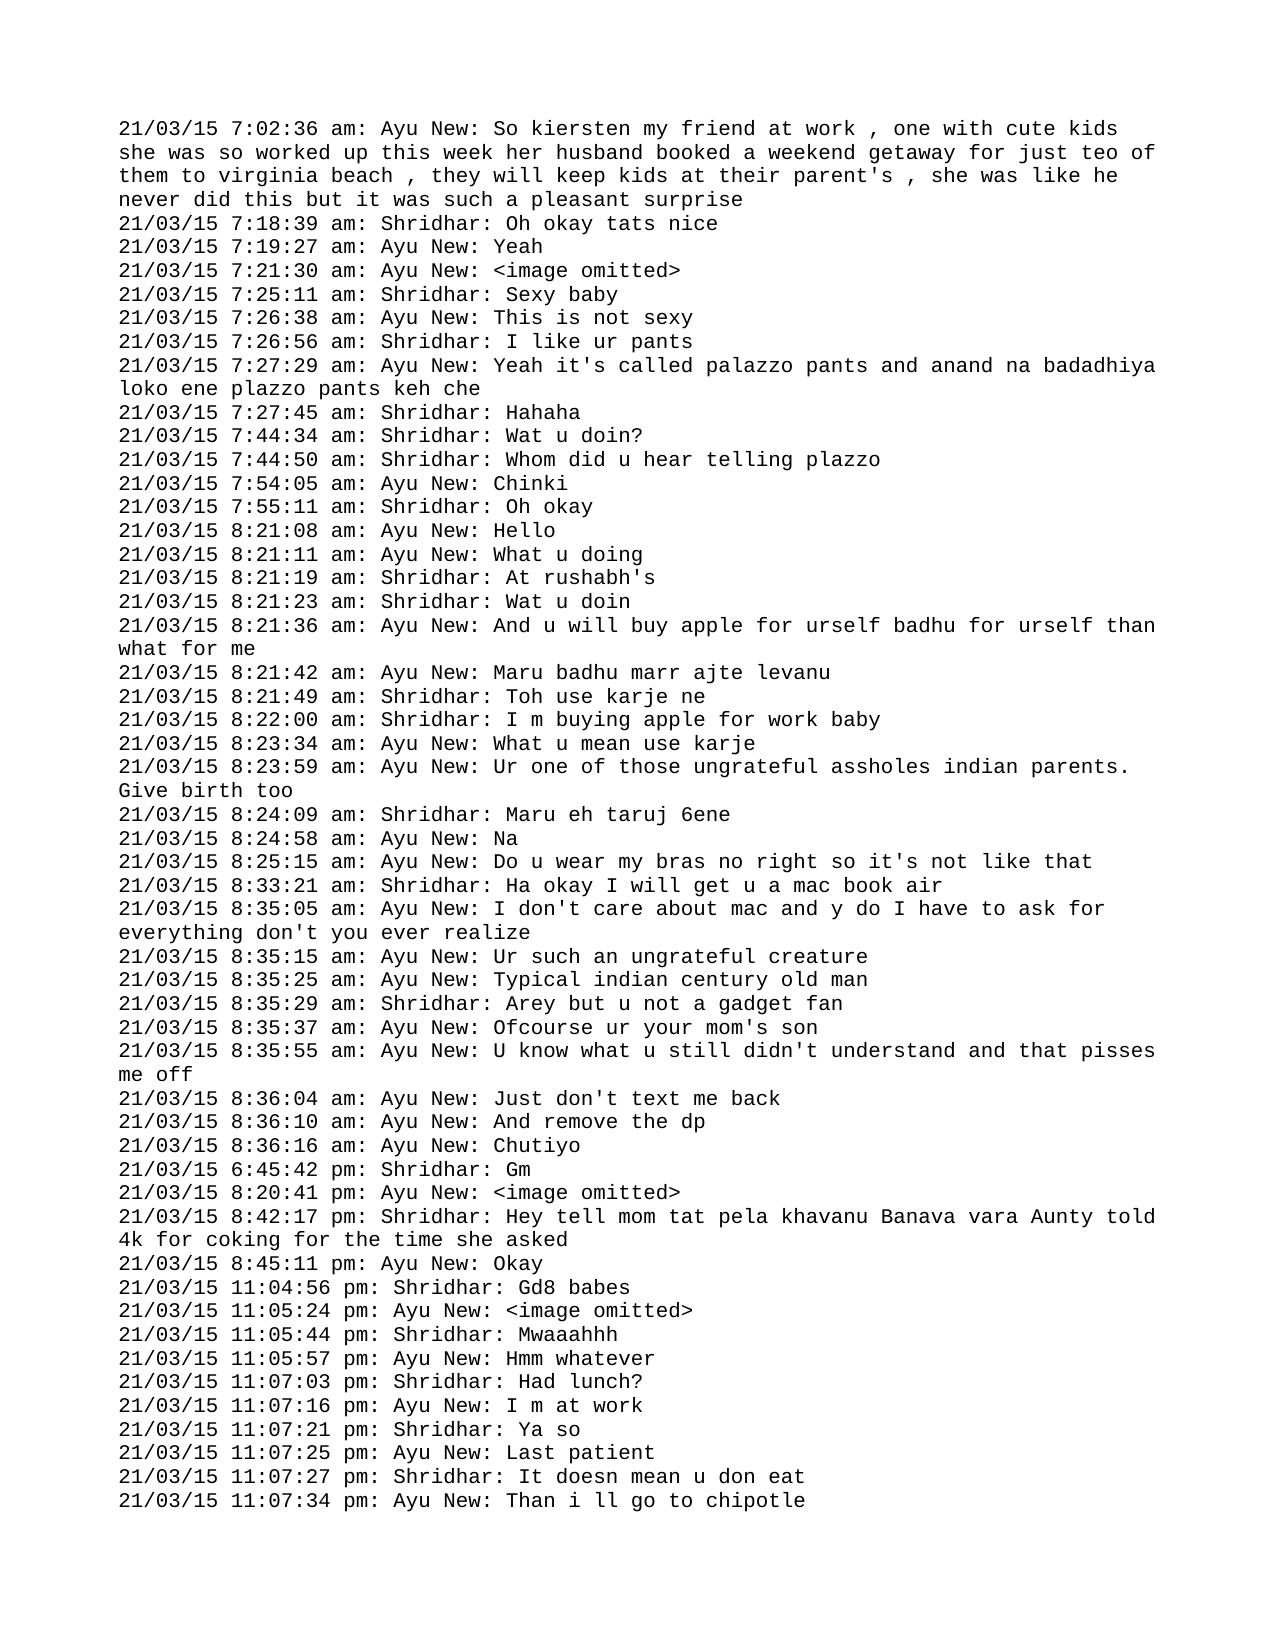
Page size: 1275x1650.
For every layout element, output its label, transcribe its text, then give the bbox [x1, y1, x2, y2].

text 21/03/15 8:45:11 pm: Ayu New: Okay [118, 1253, 1157, 1277]
text 21/03/15 7:02:36 am: Ayu New: So kiersten my friend at work , one with cute kids she was so worked up this week her husband booked a weekend getaway for just teo of them to virginia beach , they will keep kids at their parent's , she was like he never did this but it was such a pleasant surprise [118, 118, 1157, 213]
text 21/03/15 8:42:17 pm: Shridhar: Hey tell mom tat pela khavanu Banava vara Aunty told 4k for coking for the time she asked [118, 1206, 1157, 1253]
text 21/03/15 6:45:42 pm: Shridhar: Gm [118, 1158, 1157, 1182]
text 21/03/15 8:23:59 am: Ayu New: Ur one of those ungrateful assholes indian parents. Give birth too [118, 757, 1157, 804]
text 21/03/15 11:07:25 pm: Ayu New: Last patient [118, 1442, 1157, 1466]
text 21/03/15 7:26:38 am: Ayu New: This is not sexy [118, 307, 1157, 331]
text 21/03/15 8:35:15 am: Ayu New: Ur such an ungrateful creature [118, 946, 1157, 969]
text 21/03/15 8:25:15 am: Ayu New: Do u wear my bras no right so it's not like that [118, 851, 1157, 875]
text 21/03/15 7:19:27 am: Ayu New: Yeah [118, 236, 1157, 260]
text 21/03/15 11:07:21 pm: Shridhar: Ya so [118, 1419, 1157, 1442]
text 21/03/15 8:33:21 am: Shridhar: Ha okay I will get u a mac book air [118, 875, 1157, 898]
text 21/03/15 8:24:58 am: Ayu New: Na [118, 827, 1157, 851]
text 21/03/15 7:27:29 am: Ayu New: Yeah it's called palazzo pants and anand na badadhiya loko ene plazzo pants keh che [118, 354, 1157, 402]
text 21/03/15 8:21:42 am: Ayu New: Maru badhu marr ajte levanu [118, 662, 1157, 686]
text 21/03/15 8:21:08 am: Ayu New: Hello [118, 520, 1157, 544]
text 21/03/15 7:44:34 am: Shridhar: Wat u doin? [118, 426, 1157, 449]
text 21/03/15 8:35:55 am: Ayu New: U know what u still didn't understand and that pisses me off [118, 1040, 1157, 1088]
text 21/03/15 8:21:11 am: Ayu New: What u doing [118, 544, 1157, 567]
text 21/03/15 8:21:23 am: Shridhar: Wat u doin [118, 591, 1157, 615]
text 21/03/15 8:23:34 am: Ayu New: What u mean use karje [118, 733, 1157, 757]
text 21/03/15 7:26:56 am: Shridhar: I like ur pants [118, 331, 1157, 354]
text 21/03/15 7:55:11 am: Shridhar: Oh okay [118, 496, 1157, 520]
text 21/03/15 8:36:04 am: Ayu New: Just don't text me back [118, 1088, 1157, 1111]
text 21/03/15 11:07:03 pm: Shridhar: Had lunch? [118, 1371, 1157, 1395]
text 21/03/15 11:07:16 pm: Ayu New: I m at work [118, 1395, 1157, 1419]
text 21/03/15 7:21:30 am: Ayu New: <image omitted> [118, 260, 1157, 284]
text 21/03/15 8:35:37 am: Ayu New: Ofcourse ur your mom's son [118, 1017, 1157, 1040]
text 21/03/15 7:25:11 am: Shridhar: Sexy baby [118, 284, 1157, 307]
text 21/03/15 8:20:41 pm: Ayu New: <image omitted> [118, 1182, 1157, 1206]
text 21/03/15 8:35:05 am: Ayu New: I don't care about mac and y do I have to ask for everything don't you ever realize [118, 898, 1157, 946]
text 21/03/15 8:35:29 am: Shridhar: Arey but u not a gadget fan [118, 993, 1157, 1017]
text 21/03/15 11:07:34 pm: Ayu New: Than i ll go to chipotle [118, 1489, 1157, 1513]
text 21/03/15 7:27:45 am: Shridhar: Hahaha [118, 402, 1157, 426]
text 21/03/15 8:21:49 am: Shridhar: Toh use karje ne [118, 686, 1157, 709]
text 21/03/15 11:05:57 pm: Ayu New: Hmm whatever [118, 1348, 1157, 1371]
text 21/03/15 7:18:39 am: Shridhar: Oh okay tats nice [118, 213, 1157, 236]
text 21/03/15 8:21:36 am: Ayu New: And u will buy apple for urself badhu for urself than what for me [118, 615, 1157, 662]
text 21/03/15 8:36:16 am: Ayu New: Chutiyo [118, 1135, 1157, 1158]
text 21/03/15 8:35:25 am: Ayu New: Typical indian century old man [118, 969, 1157, 993]
text 21/03/15 11:04:56 pm: Shridhar: Gd8 babes [118, 1277, 1157, 1300]
text 21/03/15 8:21:19 am: Shridhar: At rushabh's [118, 567, 1157, 591]
text 21/03/15 11:05:44 pm: Shridhar: Mwaaahhh [118, 1324, 1157, 1348]
text 21/03/15 8:36:10 am: Ayu New: And remove the dp [118, 1111, 1157, 1135]
text 21/03/15 8:24:09 am: Shridhar: Maru eh taruj 6ene [118, 804, 1157, 827]
text 21/03/15 7:54:05 am: Ayu New: Chinki [118, 473, 1157, 496]
text 21/03/15 11:05:24 pm: Ayu New: <image omitted> [118, 1300, 1157, 1324]
text 21/03/15 8:22:00 am: Shridhar: I m buying apple for work baby [118, 709, 1157, 733]
text 21/03/15 11:07:27 pm: Shridhar: It doesn mean u don eat [118, 1466, 1157, 1489]
text 21/03/15 7:44:50 am: Shridhar: Whom did u hear telling plazzo [118, 449, 1157, 473]
